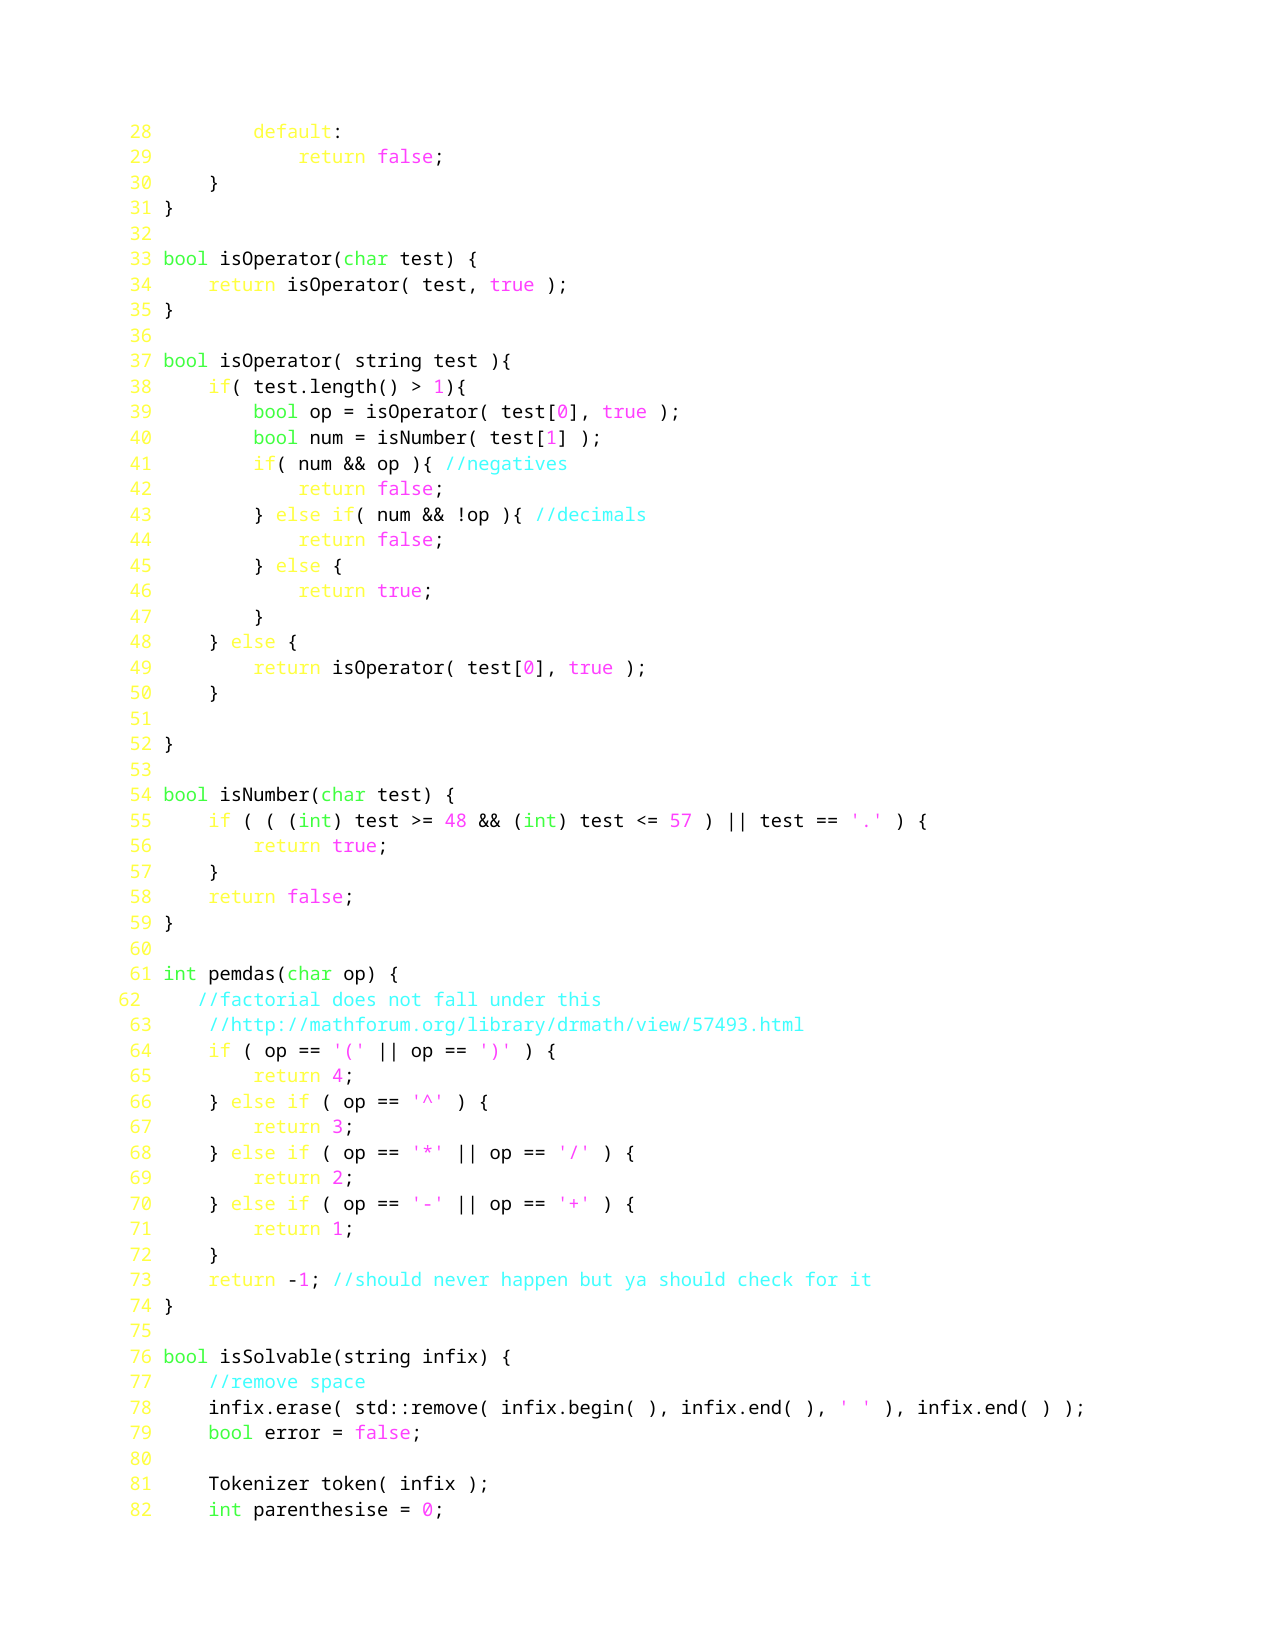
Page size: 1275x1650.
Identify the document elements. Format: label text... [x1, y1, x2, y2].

text 45 } else { [118, 552, 1157, 577]
text 60 [118, 935, 1157, 960]
text 28 default: [118, 118, 1157, 144]
text 76 bool isSolvable(string infix) { [118, 1343, 1157, 1369]
text 78 infix.erase( std::remove( infix.begin( ), infix.end( ), ' ' ), infix.end( ) ); [118, 1394, 1157, 1420]
text 46 return true; [118, 577, 1157, 603]
text 54 bool isNumber(char test) { [118, 782, 1157, 807]
text 56 return true; [118, 833, 1157, 858]
text 64 if ( op == '(' || op == ')' ) { [118, 1037, 1157, 1062]
text 67 return 3; [118, 1113, 1157, 1139]
text 33 bool isOperator(char test) { [118, 246, 1157, 271]
text 44 return false; [118, 526, 1157, 552]
text 81 Tokenizer token( infix ); [118, 1471, 1157, 1496]
text 55 if ( ( (int) test >= 48 && (int) test <= 57 ) || test == '.' ) { [118, 807, 1157, 833]
text 47 } [118, 603, 1157, 628]
text 68 } else if ( op == '*' || op == '/' ) { [118, 1139, 1157, 1164]
text 59 } [118, 909, 1157, 935]
text 36 [118, 322, 1157, 348]
text 42 return false; [118, 475, 1157, 501]
text 51 [118, 705, 1157, 731]
text 30 } [118, 169, 1157, 195]
text 32 [118, 220, 1157, 246]
text 52 } [118, 731, 1157, 756]
text 63 //http://mathforum.org/library/drmath/view/57493.html [118, 1011, 1157, 1037]
text 72 } [118, 1241, 1157, 1267]
text 77 //remove space [118, 1369, 1157, 1394]
text 48 } else { [118, 628, 1157, 654]
text 74 } [118, 1292, 1157, 1318]
text 53 [118, 756, 1157, 782]
text 58 return false; [118, 884, 1157, 909]
text 61 int pemdas(char op) { [118, 960, 1157, 986]
text 70 } else if ( op == '-' || op == '+' ) { [118, 1190, 1157, 1216]
text 41 if( num && op ){ //negatives [118, 450, 1157, 475]
text 71 return 1; [118, 1216, 1157, 1241]
text 43 } else if( num && !op ){ //decimals [118, 501, 1157, 526]
text 40 bool num = isNumber( test[1] ); [118, 424, 1157, 450]
text 66 } else if ( op == '^' ) { [118, 1088, 1157, 1113]
text 50 } [118, 679, 1157, 705]
text 80 [118, 1445, 1157, 1471]
text 57 } [118, 858, 1157, 884]
text 75 [118, 1318, 1157, 1343]
text 37 bool isOperator( string test ){ [118, 348, 1157, 373]
text 69 return 2; [118, 1164, 1157, 1190]
text 29 return false; [118, 144, 1157, 169]
text 35 } [118, 297, 1157, 322]
text 79 bool error = false; [118, 1420, 1157, 1445]
text 38 if( test.length() > 1){ [118, 373, 1157, 399]
text 39 bool op = isOperator( test[0], true ); [118, 399, 1157, 424]
text 62 //factorial does not fall under this [118, 986, 1157, 1011]
text 82 int parenthesise = 0; [118, 1496, 1157, 1522]
text 31 } [118, 195, 1157, 220]
text 49 return isOperator( test[0], true ); [118, 654, 1157, 679]
text 65 return 4; [118, 1062, 1157, 1088]
text 73 return -1; //should never happen but ya should check for it [118, 1267, 1157, 1292]
text 34 return isOperator( test, true ); [118, 271, 1157, 297]
